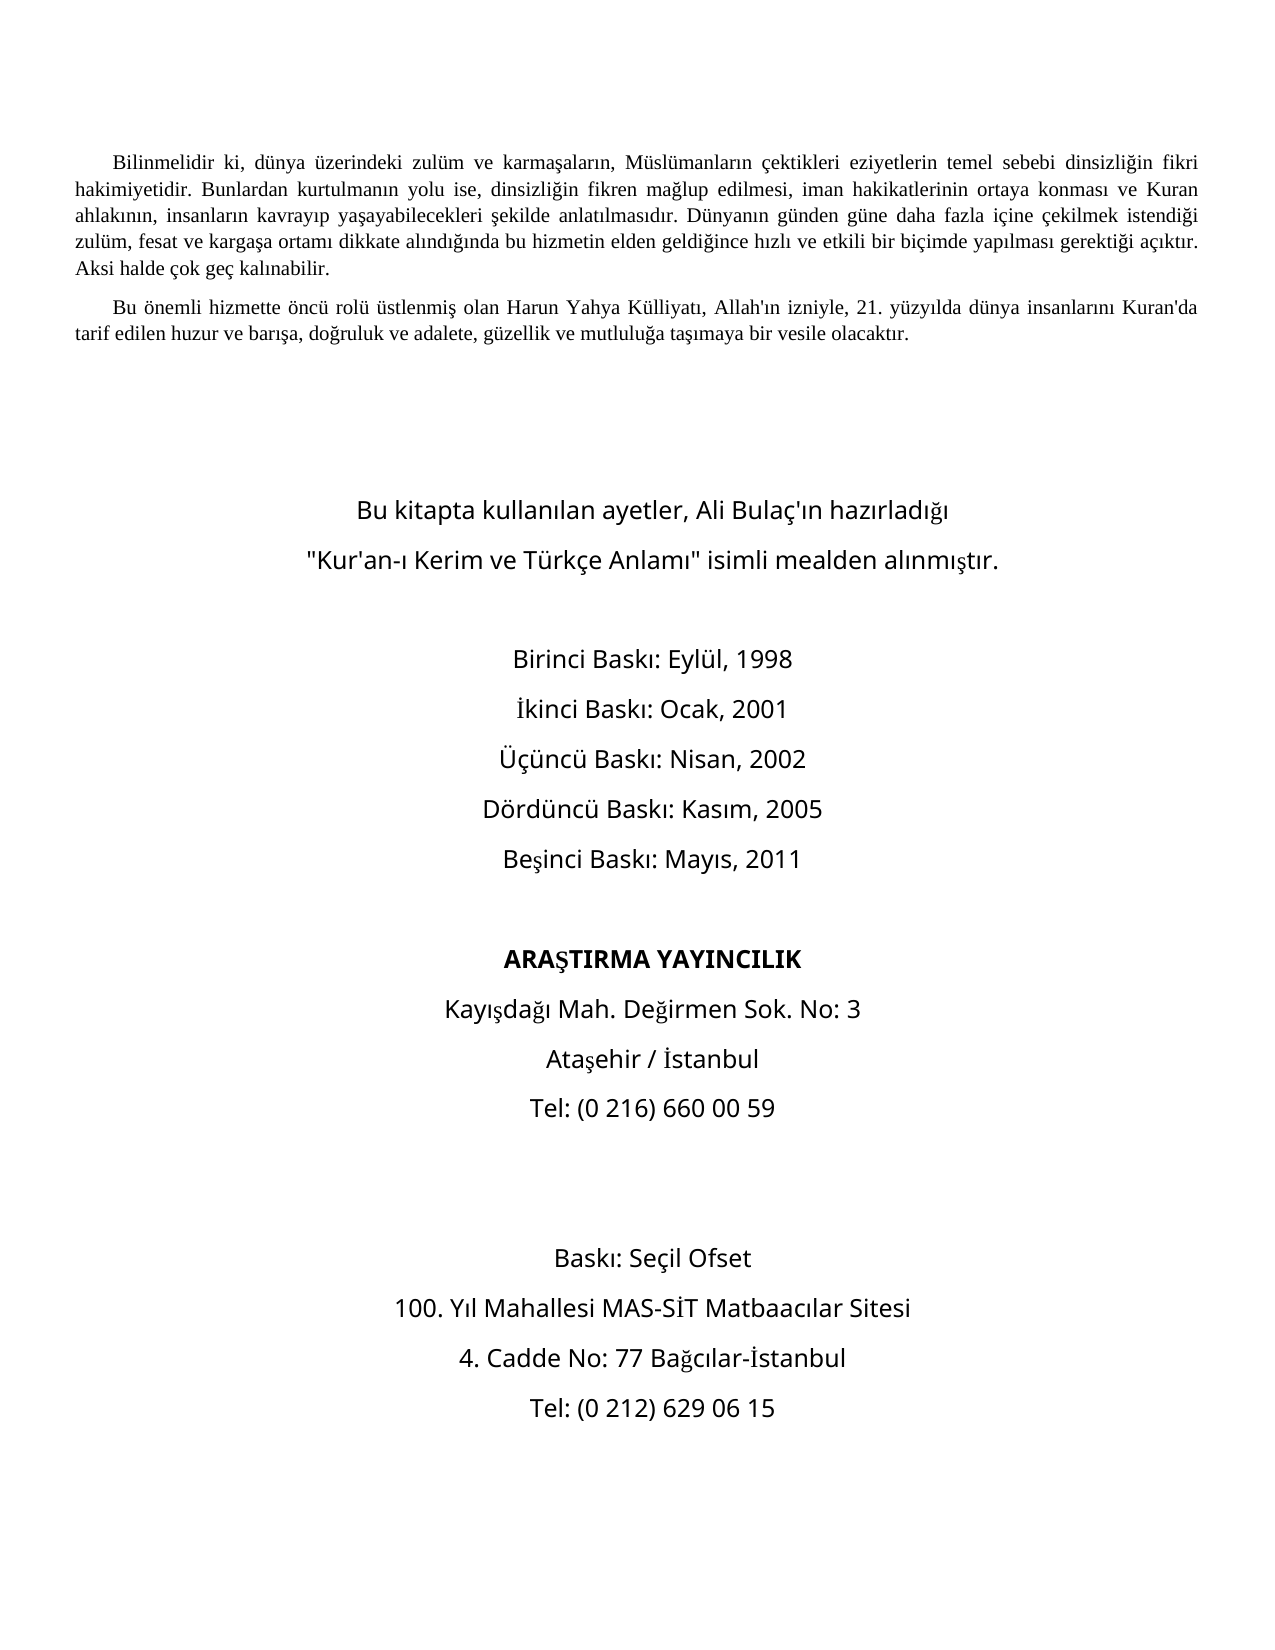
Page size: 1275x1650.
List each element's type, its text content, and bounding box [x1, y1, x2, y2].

text 100. Yıl Mahallesi MAS-SİT Matbaacılar Sitesi [127, 1291, 1177, 1325]
text Baskı: Seçil Ofset [127, 1241, 1177, 1275]
text Tel: (0 216) 660 00 59 [127, 1091, 1177, 1125]
text Birinci Baskı: Eylül, 1998 [127, 642, 1177, 676]
text Bilinmelidir ki, dünya üzerindeki zulüm ve karmaşaların, Müslümanların çektikleri eziyetlerin temel sebebi dinsizliğin fikri hakimiyetidir. Bunlardan kurtulmanın yolu ise, dinsizliğin fikren mağlup edilmesi, iman hakikatlerinin ortaya konması ve Kuran ahlakının, insanların kavrayıp yaşayabilecekleri şekilde anlatılmasıdır. Dünyanın günden güne daha fazla içine çekilmek istendiği zulüm, fesat ve kargaşa ortamı dikkate alındığında bu hizmetin elden geldiğince hızlı ve etkili bir biçimde yapılması gerektiği açıktır. Aksi halde çok geç kalınabilir. [75, 150, 1200, 280]
text "Kur'an-ı Kerim ve Türkçe Anlamı" isimli mealden alınmıştır. [127, 542, 1177, 576]
text Bu kitapta kullanılan ayetler, Ali Bulaç'ın hazırladığı [127, 492, 1177, 526]
text Üçüncü Baskı: Nisan, 2002 [127, 742, 1177, 776]
text Ataşehir / İstanbul [127, 1041, 1177, 1075]
text Kayışdağı Mah. Değirmen Sok. No: 3 [127, 991, 1177, 1025]
text 4. Cadde No: 77 Bağcılar-İstanbul [127, 1341, 1177, 1375]
text Bu önemli hizmette öncü rolü üstlenmiş olan Harun Yahya Külliyatı, Allah'ın izniyle, 21. yüzyılda dünya insanlarını Kuran'da tarif edilen huzur ve barışa, doğruluk ve adalete, güzellik ve mutluluğa taşımaya bir vesile olacaktır. [75, 295, 1200, 345]
text ARAŞTIRMA YAYINCILIK [127, 941, 1177, 976]
text İkinci Baskı: Ocak, 2001 [127, 692, 1177, 726]
text Dördüncü Baskı: Kasım, 2005 [127, 792, 1177, 826]
text Tel: (0 212) 629 06 15 [127, 1391, 1177, 1424]
text Beşinci Baskı: Mayıs, 2011 [127, 842, 1177, 876]
